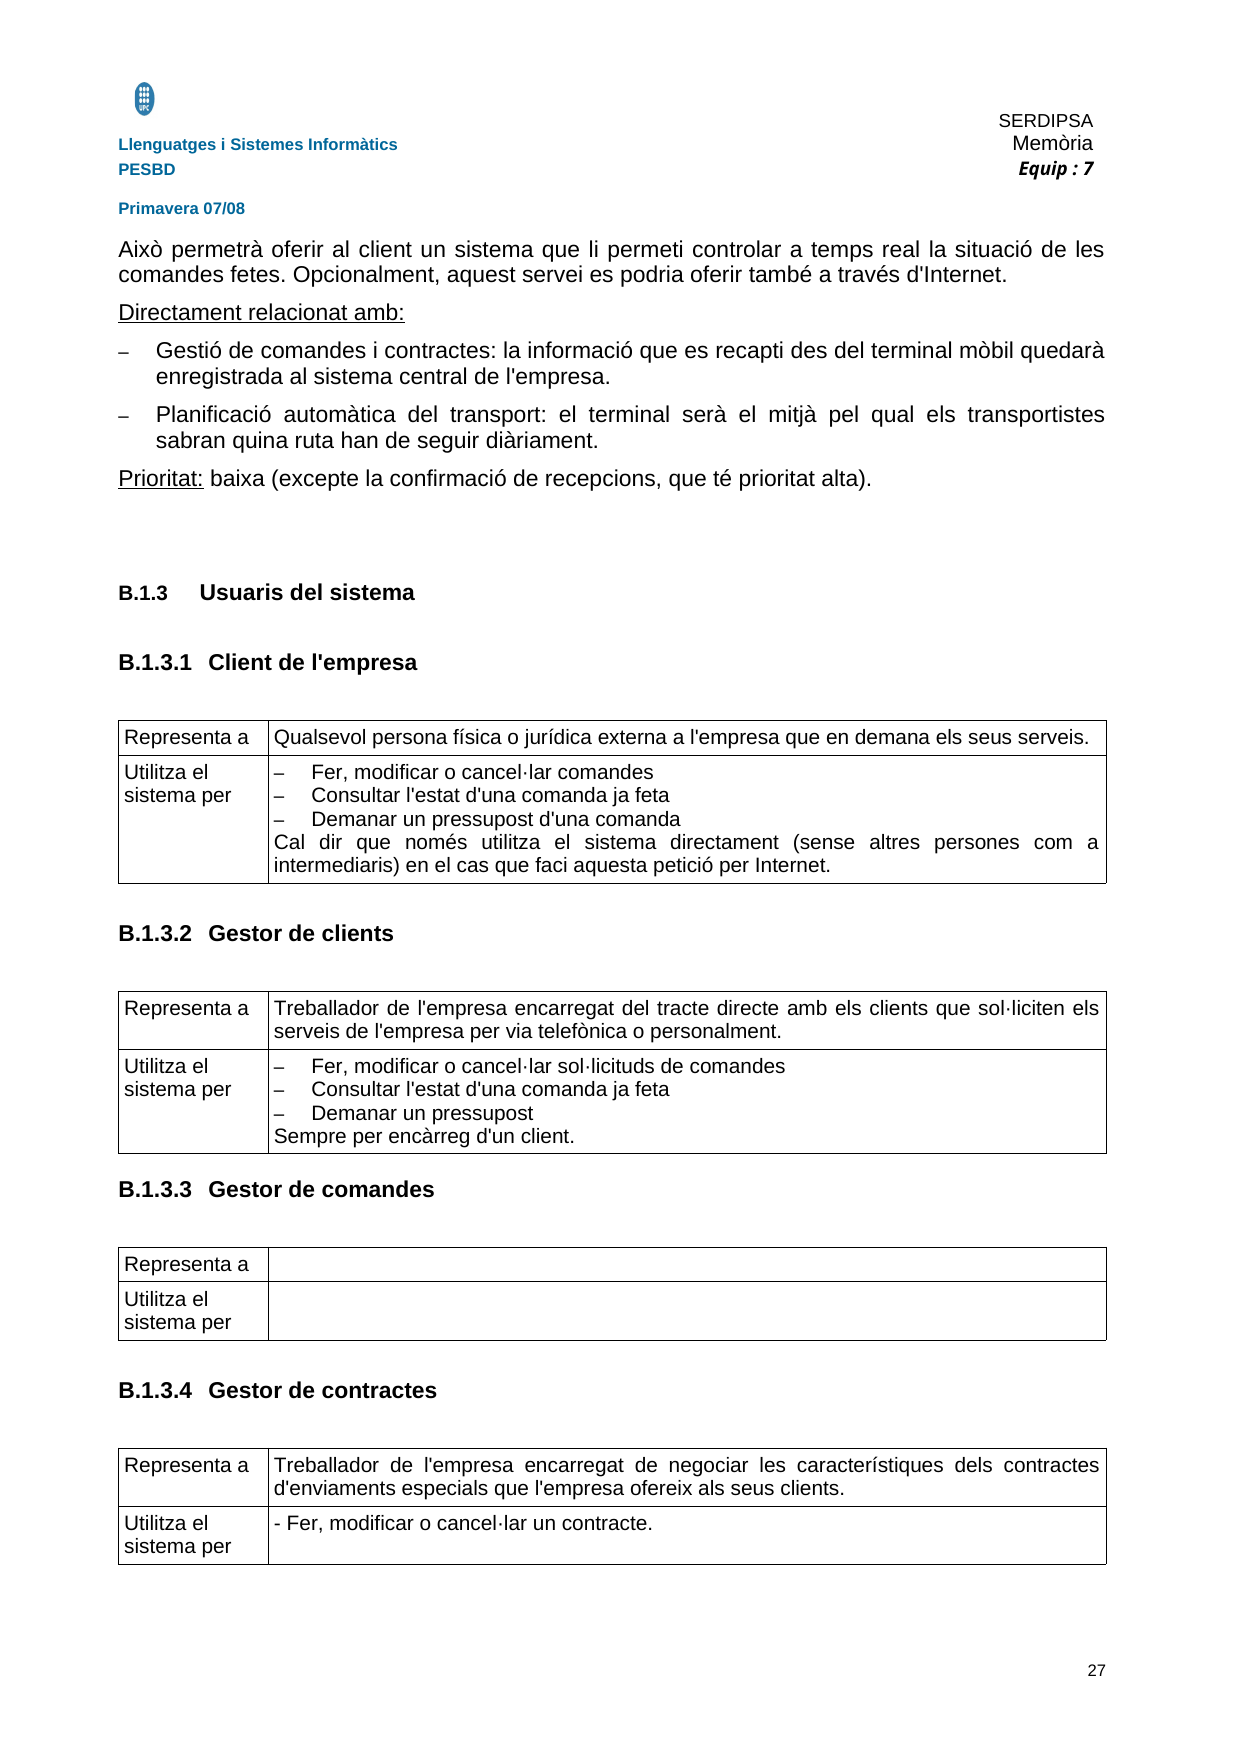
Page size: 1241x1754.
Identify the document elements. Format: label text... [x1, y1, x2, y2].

table_cell Fer, modificar o cancel·lar comandes Consultar l'estat d'una comanda ja feta Demanar un pressupost d'una comanda Cal dir que només utilitza el sistema directament (sense altres persones com a intermediaris) en el cas que faci aquesta petició per Internet. [269, 756, 1106, 883]
list Planificació automàtica del transport: el terminal serà el mitjà pel qual els transportistes sabran quina ruta han de seguir diàriament. [118, 402, 1106, 453]
table_header Representa a [119, 1248, 268, 1281]
table_cell Fer, modificar o cancel·lar sol·licituds de comandes Consultar l'estat d'una comanda ja feta Demanar un pressupost Sempre per encàrreg d'un client. [269, 1050, 1106, 1153]
table_cell [269, 1282, 1106, 1339]
table_cell Utilitza el sistema per [119, 1050, 268, 1153]
text Això permetrà oferir al client un sistema que li permeti controlar a temps real la situació de les comandes fetes. Opcionalment, aquest servei es podria oferir també a través d'Internet. [118, 236, 1106, 288]
table_header Representa a [119, 1449, 268, 1506]
table_cell Utilitza el sistema per [119, 1507, 268, 1564]
table_cell Utilitza el sistema per [119, 1282, 268, 1339]
text Directament relacionat amb: [118, 300, 1106, 326]
table_header Treballador de l'empresa encarregat del tracte directe amb els clients que sol·liciten els serveis de l'empresa per via telefònica o personalment. [269, 992, 1106, 1049]
table_header Representa a [119, 721, 268, 755]
table_header Qualsevol persona física o jurídica externa a l'empresa que en demana els seus serveis. [269, 721, 1106, 755]
table_cell Utilitza el sistema per [119, 756, 268, 883]
list Gestió de comandes i contractes: la informació que es recapti des del terminal mòbil quedarà enregistrada al sistema central de l'empresa. [118, 338, 1106, 389]
table_header Representa a [119, 992, 268, 1049]
subtitle Gestor de comandes [118, 1177, 1106, 1202]
subtitle Client de l'empresa [118, 650, 1106, 676]
subtitle Gestor de contractes [118, 1378, 1106, 1403]
text Prioritat: baixa (excepte la confirmació de recepcions, que té prioritat alta). [118, 466, 1106, 491]
table_header Treballador de l'empresa encarregat de negociar les característiques dels contractes d'enviaments especials que l'empresa ofereix als seus clients. [269, 1449, 1106, 1506]
table_header [269, 1248, 1106, 1281]
subtitle Usuaris del sistema [118, 580, 1106, 606]
subtitle Gestor de clients [118, 921, 1106, 946]
table_cell - Fer, modificar o cancel·lar un contracte. [269, 1507, 1106, 1564]
